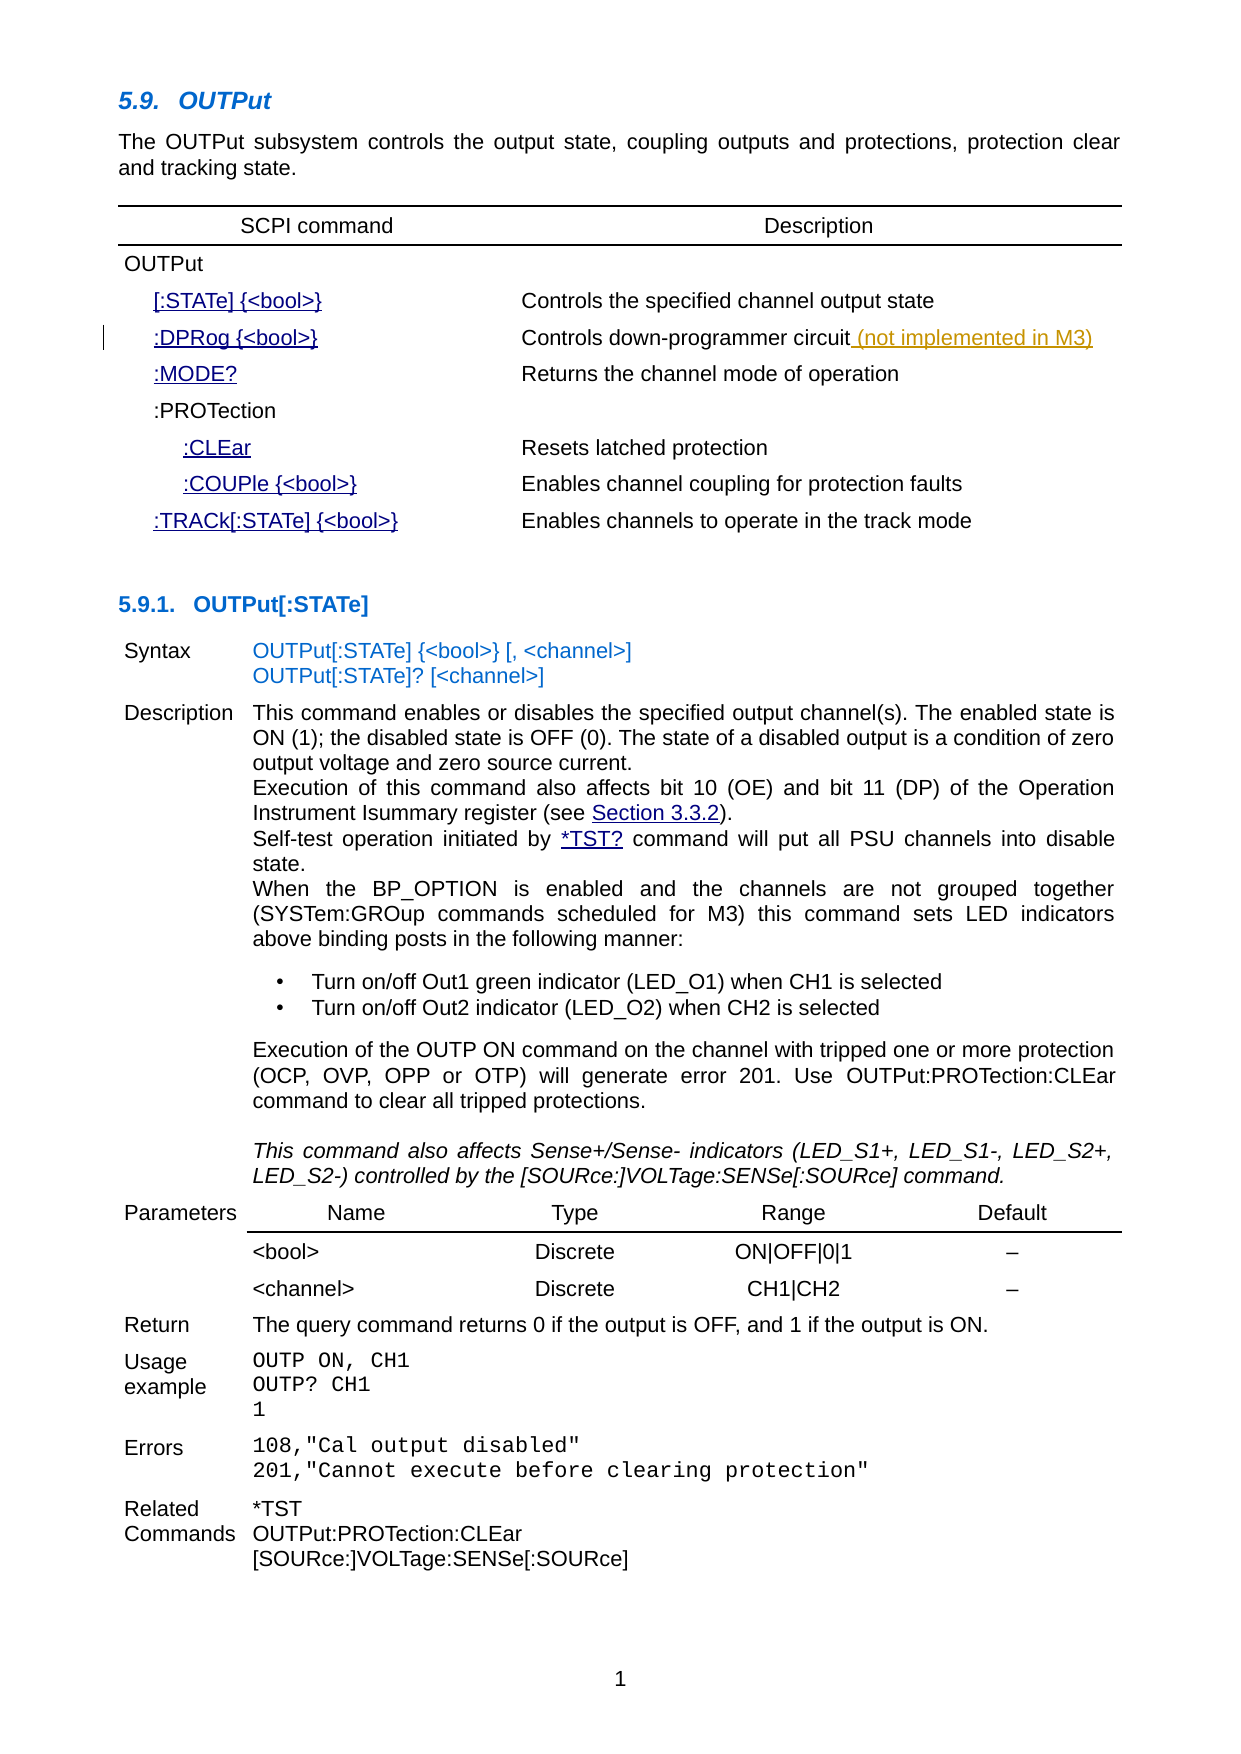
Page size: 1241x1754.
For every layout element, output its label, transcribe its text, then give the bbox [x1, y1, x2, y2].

table_cell Resets latched protection [516, 429, 1122, 466]
table_cell Discrete [465, 1270, 684, 1306]
table_cell Type [465, 1194, 684, 1231]
table_cell Related Commands [118, 1490, 247, 1577]
table_cell [516, 392, 1122, 429]
table_cell Return [118, 1306, 247, 1343]
table_cell Default [903, 1194, 1122, 1231]
table_cell OUTPut [118, 246, 516, 282]
table_cell Controls the specified channel output state [516, 282, 1122, 319]
table_header Description [516, 207, 1122, 243]
table_cell :COUPle {<bool>} [118, 466, 516, 502]
table_cell :MODE? [118, 356, 516, 392]
subtitle OUTPut[:STATe] [118, 591, 1122, 617]
table_cell :TRACk[:STATe] {<bool>} [118, 502, 516, 539]
table_cell [:STATe] {<bool>} [118, 282, 516, 319]
table_cell Discrete [465, 1233, 684, 1270]
table_cell Range [684, 1194, 903, 1231]
table_cell 108,"Cal output disabled" 201,"Cannot execute before clearing protection" [247, 1429, 1122, 1490]
table_cell Name [247, 1194, 465, 1231]
table_header Syntax [118, 632, 247, 694]
table_cell Enables channel coupling for protection faults [516, 466, 1122, 502]
table_cell CH1|CH2 [684, 1270, 903, 1306]
table_cell :CLEar [118, 429, 516, 466]
table_cell Controls down-programmer circuit (not implemented in M3) [516, 319, 1122, 356]
table_cell [516, 246, 1122, 282]
table_cell Description [118, 694, 247, 1194]
table_cell – [903, 1270, 1122, 1306]
text The OUTPut subsystem controls the output state, coupling outputs and protections, protection clear and tracking state. [118, 129, 1122, 179]
table_cell ON|OFF|0|1 [684, 1233, 903, 1270]
table_cell <bool> [247, 1233, 465, 1270]
table_cell :PROTection [118, 392, 516, 429]
table_cell <channel> [247, 1270, 465, 1306]
table_cell Returns the channel mode of operation [516, 356, 1122, 392]
table_cell :DPRog {<bool>} [118, 319, 516, 356]
table_cell The query command returns 0 if the output is OFF, and 1 if the output is ON. [247, 1306, 1122, 1343]
table_cell Errors [118, 1429, 247, 1490]
table_cell *TST OUTPut:PROTection:CLEar [SOURce:]VOLTage:SENSe[:SOURce] [247, 1490, 1122, 1577]
table_header SCPI command [118, 207, 516, 243]
table_cell Parameters [118, 1194, 247, 1306]
table_cell This command enables or disables the specified output channel(s). The enabled state is ON (1); the disabled state is OFF (0). The state of a disabled output is a condition of zero output voltage and zero source current. Execution of this command also affects bit 10 (OE) and bit 11 (DP) of the Operation Instrument Isummary register (see Section 3.3.2). Self-test operation initiated by *TST? command will put all PSU channels into disable state. When the BP_OPTION is enabled and the channels are not grouped together (SYSTem:GROup commands scheduled for M3) this command sets LED indicators above binding posts in the following manner: Turn on/off Out1 green indicator (LED_O1) when CH1 is selected Turn on/off Out2 indicator (LED_O2) when CH2 is selected Execution of the OUTP ON command on the channel with tripped one or more protection (OCP, OVP, OPP or OTP) will generate error 201. Use OUTPut:PROTection:CLEar command to clear all tripped protections. This command also affects Sense+/Sense- indicators (LED_S1+, LED_S1-, LED_S2+, LED_S2-) controlled by the [SOURce:]VOLTage:SENSe[:SOURce] command. [247, 694, 1122, 1194]
subtitle OUTPut [118, 86, 1122, 114]
table_cell – [903, 1233, 1122, 1270]
table_header OUTPut[:STATe] {<bool>} [, <channel>] OUTPut[:STATe]? [<channel>] [247, 632, 1122, 694]
table_cell Enables channels to operate in the track mode [516, 502, 1122, 539]
table_cell Usage example [118, 1343, 247, 1429]
table_cell OUTP ON, CH1 OUTP? CH1 1 [247, 1343, 1122, 1429]
